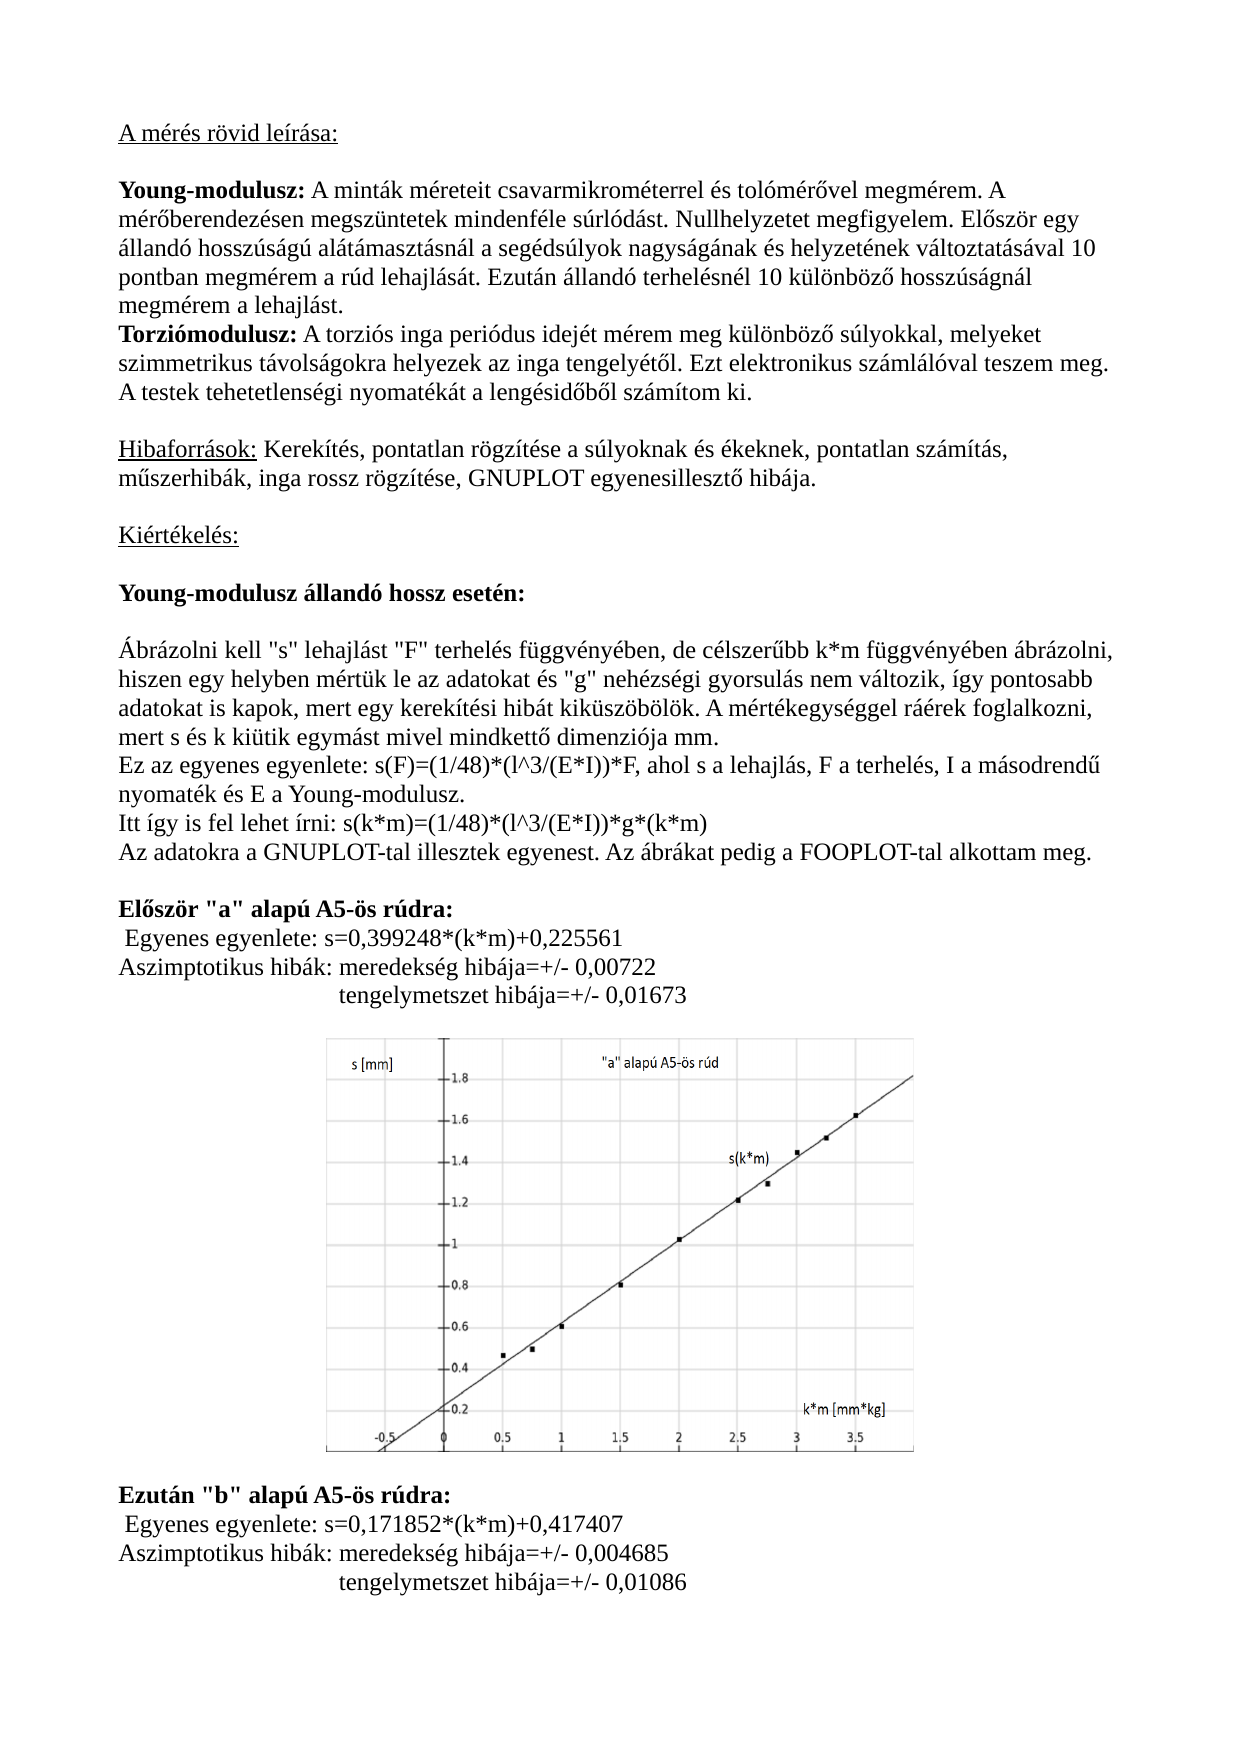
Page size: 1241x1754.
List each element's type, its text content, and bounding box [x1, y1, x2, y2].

text Az adatokra a GNUPLOT-tal illesztek egyenest. Az ábrákat pedig a FOOPLOT-tal alkottam meg. [118, 837, 1122, 866]
text Aszimptotikus hibák: meredekség hibája=+/- 0,00722 [118, 952, 1122, 981]
text Kiértékelés: [118, 521, 1122, 549]
text A mérés rövid leírása: [118, 118, 1122, 147]
text Young-modulusz: A minták méreteit csavarmikrométerrel és tolómérővel megmérem. A mérőberendezésen megszüntetek mindenféle súrlódást. Nullhelyzetet megfigyelem. Először egy állandó hosszúságú alátámasztásnál a segédsúlyok nagyságának és helyzetének változtatásával 10 pontban megmérem a rúd lehajlását. Ezután állandó terhelésnél 10 különböző hosszúságnál megmérem a lehajlást. [118, 176, 1122, 319]
text Először "a" alapú A5-ös rúdra: [118, 894, 1122, 923]
text Itt így is fel lehet írni: s(k*m)=(1/48)*(l^3/(E*I))*g*(k*m) [118, 808, 1122, 837]
text Torziómodulusz: A torziós inga periódus idejét mérem meg különböző súlyokkal, melyeket szimmetrikus távolságokra helyezek az inga tengelyétől. Ezt elektronikus számlálóval teszem meg. A testek tehetetlenségi nyomatékát a lengésidőből számítom ki. [118, 319, 1122, 406]
text Hibaforrások: Kerekítés, pontatlan rögzítése a súlyoknak és ékeknek, pontatlan számítás, műszerhibák, inga rossz rögzítése, GNUPLOT egyenesillesztő hibája. [118, 434, 1122, 492]
text Egyenes egyenlete: s=0,171852*(k*m)+0,417407 [118, 1509, 1122, 1538]
text Aszimptotikus hibák: meredekség hibája=+/- 0,004685 [118, 1538, 1122, 1567]
text Ez az egyenes egyenlete: s(F)=(1/48)*(l^3/(E*I))*F, ahol s a lehajlás, F a terhelés, I a másodrendű nyomaték és E a Young-modulusz. [118, 751, 1122, 808]
text Young-modulusz állandó hossz esetén: [118, 578, 1122, 607]
text tengelymetszet hibája=+/- 0,01673 [118, 981, 1122, 1009]
text Ezután "b" alapú A5-ös rúdra: [118, 1481, 1122, 1509]
text Egyenes egyenlete: s=0,399248*(k*m)+0,225561 [118, 923, 1122, 952]
text Ábrázolni kell "s" lehajlást "F" terhelés függvényében, de célszerűbb k*m függvényében ábrázolni, hiszen egy helyben mértük le az adatokat és "g" nehézségi gyorsulás nem változik, így pontosabb adatokat is kapok, mert egy kerekítési hibát kiküszöbölök. A mértékegységgel ráérek foglalkozni, mert s és k kiütik egymást mivel mindkettő dimenziója mm. [118, 636, 1122, 751]
picture [326, 1038, 914, 1452]
text tengelymetszet hibája=+/- 0,01086 [118, 1567, 1122, 1596]
